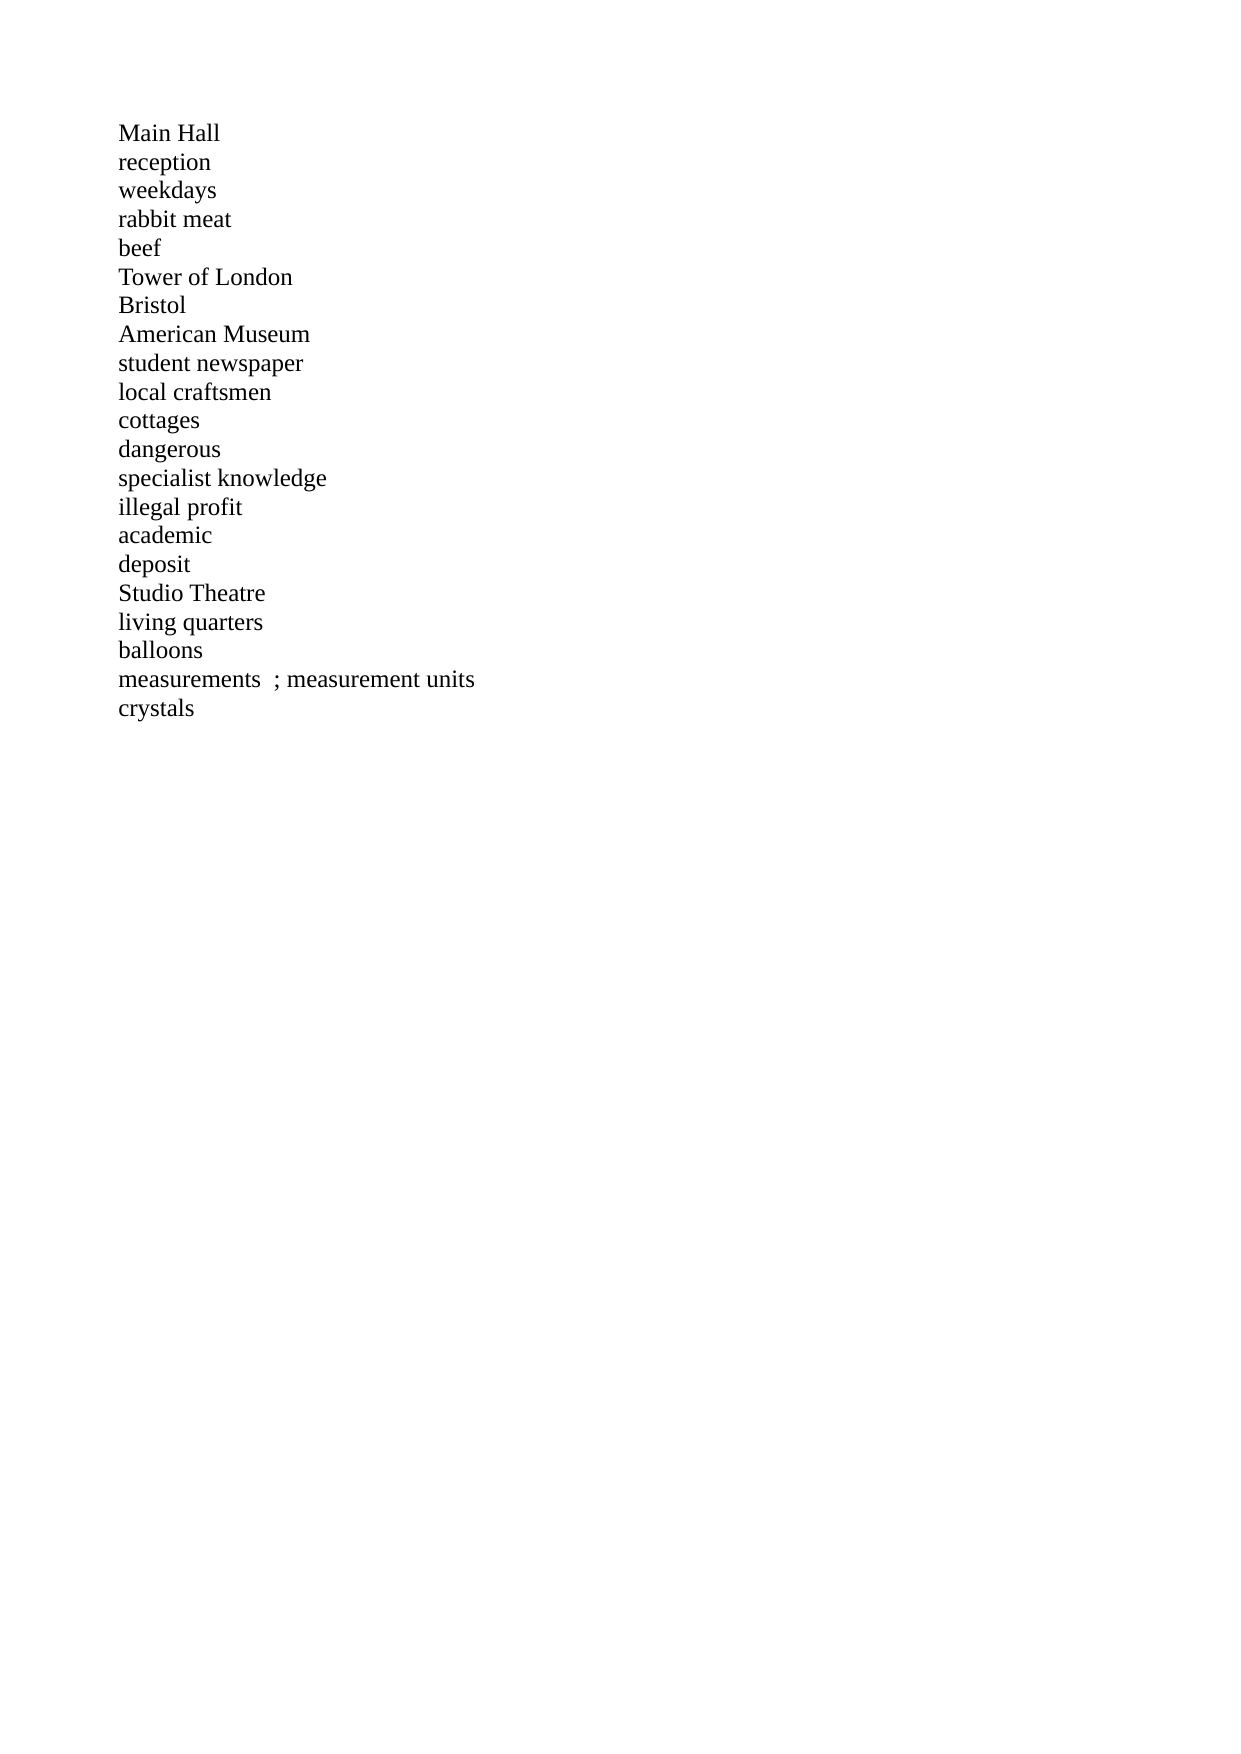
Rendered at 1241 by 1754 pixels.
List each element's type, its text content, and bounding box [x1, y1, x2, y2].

text Tower of London [118, 262, 1122, 291]
text cottages [118, 406, 1122, 434]
text American Museum [118, 319, 1122, 348]
text living quarters [118, 607, 1122, 636]
text rabbit meat [118, 204, 1122, 233]
text illegal profit [118, 492, 1122, 521]
text balloons [118, 636, 1122, 664]
text Bristol [118, 291, 1122, 319]
text measurements ; measurement units [118, 664, 1122, 693]
text crystals [118, 693, 1122, 722]
text deposit [118, 549, 1122, 578]
text Main Hall [118, 118, 1122, 147]
text student newspaper [118, 348, 1122, 377]
text weekdays [118, 176, 1122, 204]
text reception [118, 147, 1122, 176]
text Studio Theatre [118, 578, 1122, 607]
text dangerous [118, 434, 1122, 463]
text local craftsmen [118, 377, 1122, 406]
text academic [118, 521, 1122, 549]
text specialist knowledge [118, 463, 1122, 492]
text beef [118, 233, 1122, 262]
